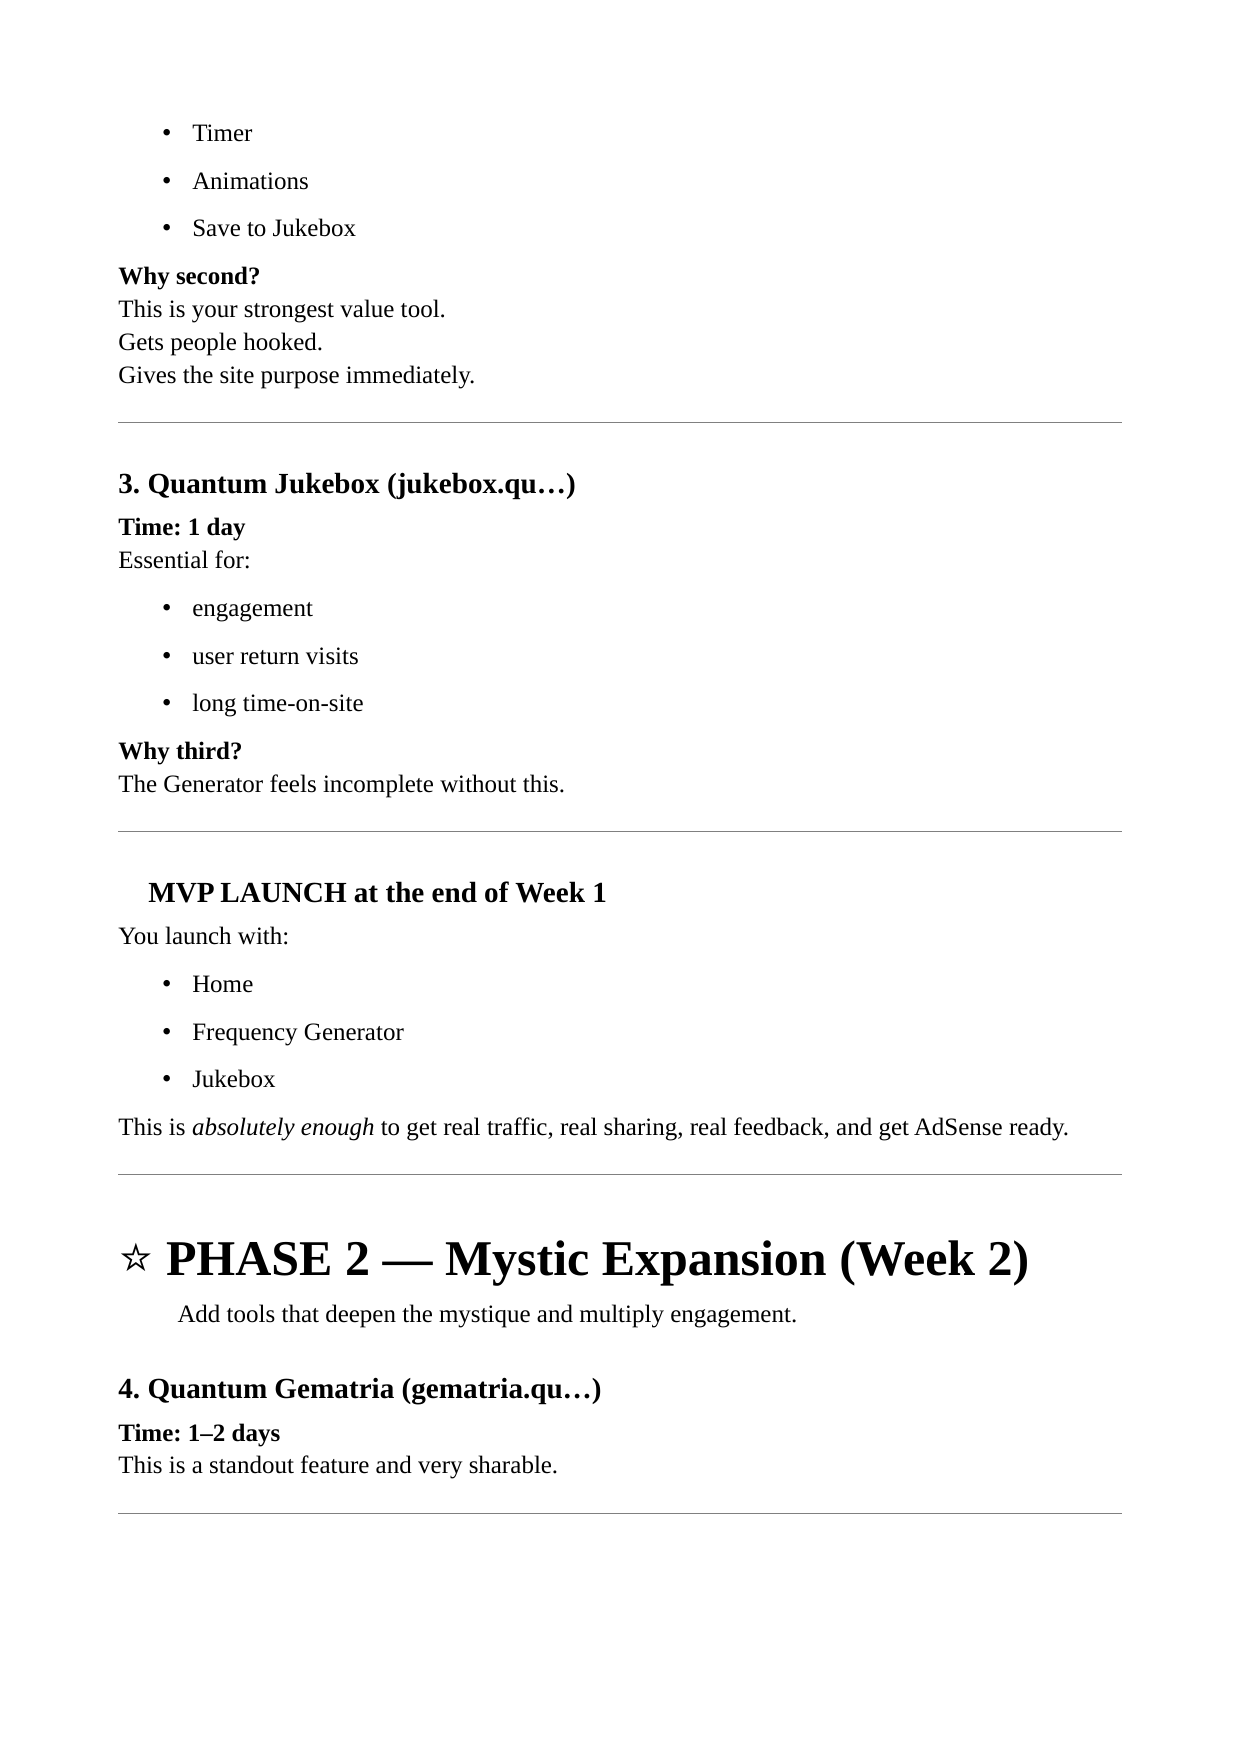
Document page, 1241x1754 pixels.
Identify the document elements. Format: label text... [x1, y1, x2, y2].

text Why second? This is your strongest value tool. Gets people hooked. Gives the site purpose immediately. [118, 261, 1122, 389]
list engagement [162, 593, 1122, 622]
text Time: 1 day Essential for: [118, 512, 1122, 574]
list long time-on-site [162, 688, 1122, 717]
list Jukebox [162, 1064, 1122, 1093]
text Add tools that deepen the mystique and multiply engagement. [177, 1299, 1063, 1327]
subtitle ⭐ PHASE 2 — Mystic Expansion (Week 2) [118, 1229, 1122, 1286]
subtitle 4. Quantum Gematria (gematria.qu…) [118, 1372, 1122, 1405]
text This is absolutely enough to get real traffic, real sharing, real feedback, and get AdSense ready. [118, 1112, 1122, 1141]
list Animations [162, 166, 1122, 194]
list user return visits [162, 641, 1122, 669]
text Time: 1–2 days This is a standout feature and very sharable. [118, 1418, 1122, 1479]
text You launch with: [118, 921, 1122, 950]
list Save to Jukebox [162, 213, 1122, 242]
text Why third? The Generator feels incomplete without this. [118, 736, 1122, 798]
list Timer [162, 118, 1122, 147]
list Home [162, 969, 1122, 998]
subtitle 🎉 MVP LAUNCH at the end of Week 1 [118, 875, 1122, 909]
list Frequency Generator [162, 1017, 1122, 1045]
subtitle 3. Quantum Jukebox (jukebox.qu…) [118, 466, 1122, 500]
